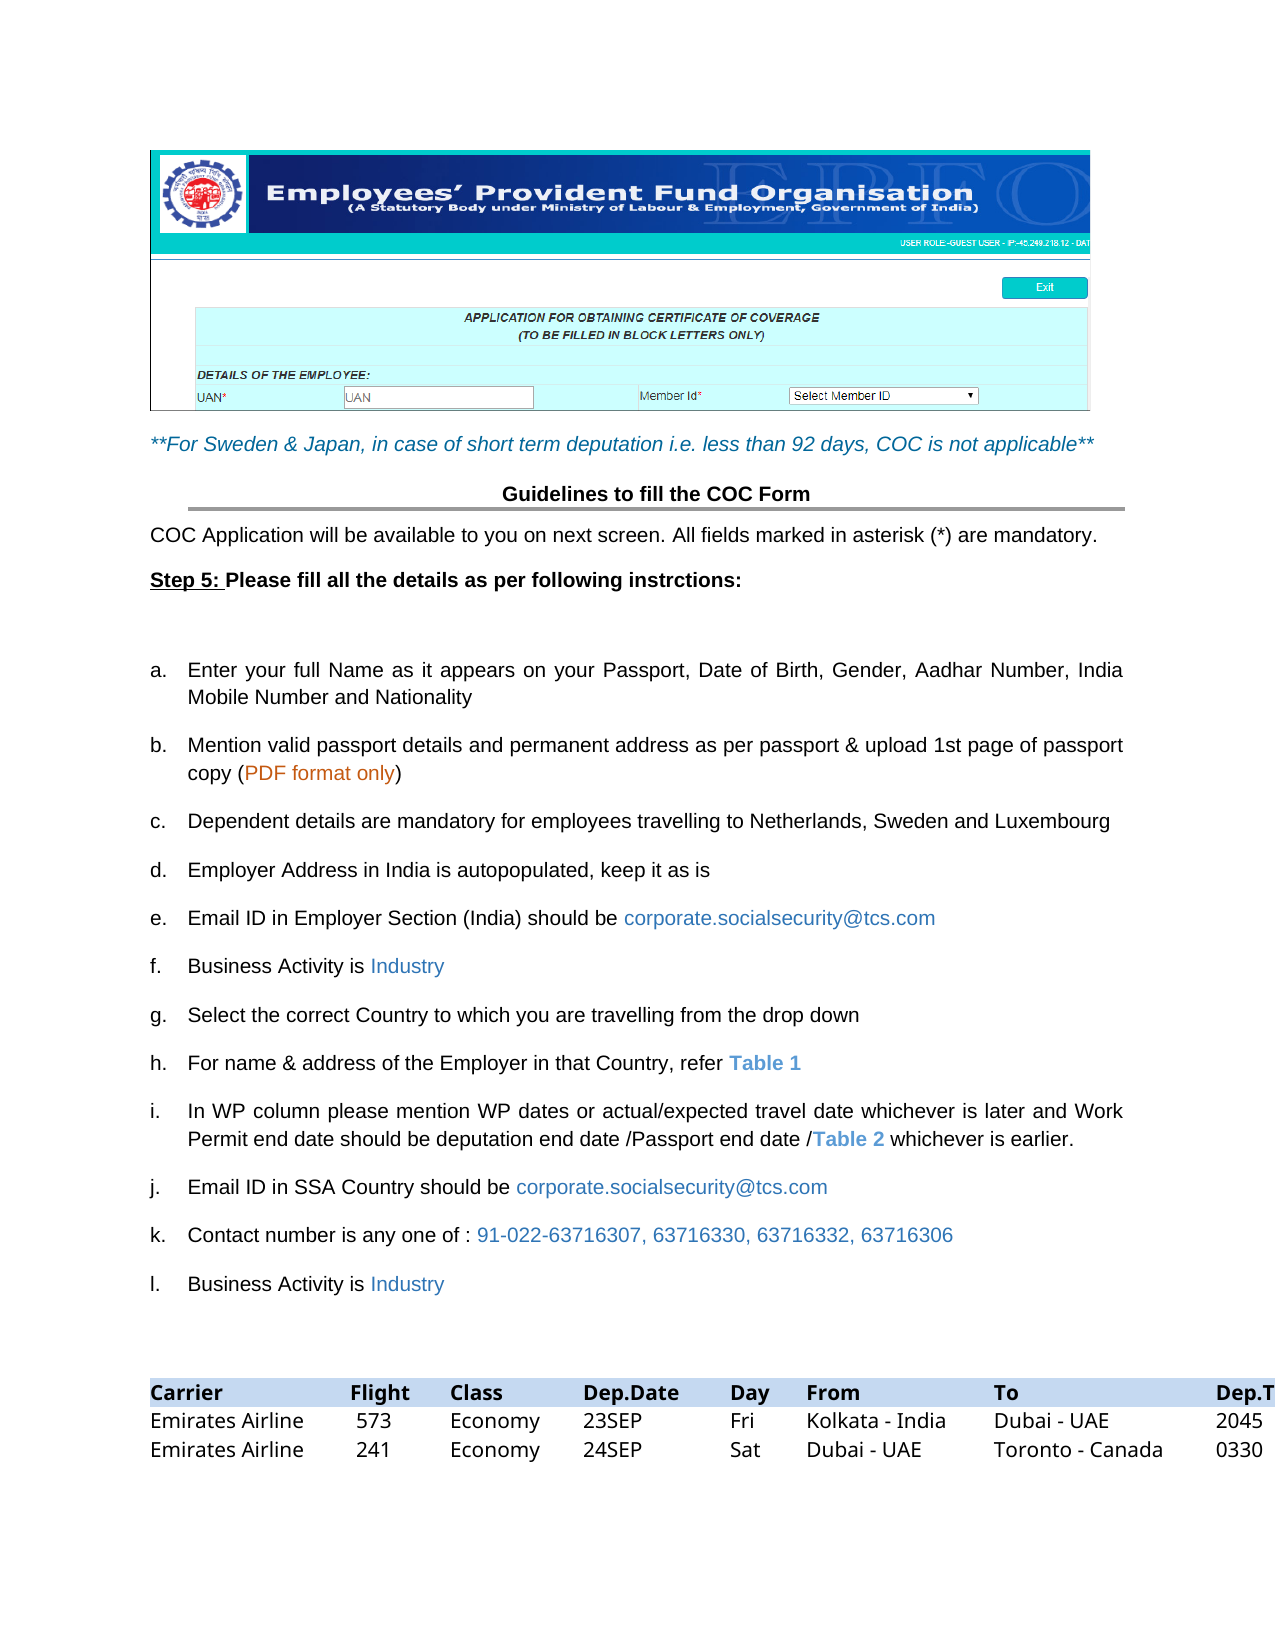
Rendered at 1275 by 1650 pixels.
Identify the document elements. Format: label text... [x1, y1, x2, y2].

text Step 5: Please fill all the details as per following instrctions: [150, 568, 1125, 592]
table_cell Toronto - Canada [994, 1435, 1216, 1463]
table_cell Emirates Airline [150, 1407, 350, 1435]
list Mention valid passport details and permanent address as per passport & upload 1st page of passport copy (PDF format only) [150, 733, 1125, 785]
table_cell 23SEP [583, 1407, 730, 1435]
table_cell Dubai - UAE [806, 1435, 994, 1463]
list Business Activity is Industry [150, 954, 1125, 978]
text COC Application will be available to you on next screen. All fields marked in asterisk (*) are mandatory. [150, 523, 1125, 547]
table_cell Emirates Airline [150, 1435, 350, 1463]
text **For Sweden & Japan, in case of short term deputation i.e. less than 92 days, COC is not applicable** [150, 431, 1125, 455]
table_header Flight [350, 1378, 450, 1407]
table_header Day [730, 1378, 806, 1407]
table_header From [806, 1378, 994, 1407]
list Email ID in SSA Country should be corporate.socialsecurity@tcs.com [150, 1175, 1125, 1199]
table_cell Kolkata - India [806, 1407, 994, 1435]
table_cell 0330 [1216, 1435, 1275, 1463]
table_cell 573 [350, 1407, 450, 1435]
table_cell Fri [730, 1407, 806, 1435]
picture [150, 150, 1091, 411]
table_cell Dubai - UAE [994, 1407, 1216, 1435]
table_cell Economy [450, 1407, 583, 1435]
list Contact number is any one of : 91-022-63716307, 63716330, 63716332, 63716306 [150, 1223, 1125, 1247]
table_header Class [450, 1378, 583, 1407]
subtitle Guidelines to fill the COC Form [187, 480, 1125, 511]
table_header Carrier [150, 1378, 350, 1407]
list Email ID in Employer Section (India) should be corporate.socialsecurity@tcs.com [150, 906, 1125, 930]
list Select the correct Country to which you are travelling from the drop down [150, 1002, 1125, 1026]
list Enter your full Name as it appears on your Passport, Date of Birth, Gender, Aadhar Number, India Mobile Number and Nationality [150, 657, 1125, 709]
list In WP column please mention WP dates or actual/expected travel date whichever is later and Work Permit end date should be deputation end date /Passport end date /Table 2 whichever is earlier. [150, 1099, 1125, 1151]
list Employer Address in India is autopopulated, keep it as is [150, 857, 1125, 881]
table_cell 241 [350, 1435, 450, 1463]
table_header Dep.Time [1216, 1378, 1275, 1407]
table_cell Economy [450, 1435, 583, 1463]
table_cell Sat [730, 1435, 806, 1463]
table_header Dep.Date [583, 1378, 730, 1407]
list Dependent details are mandatory for employees travelling to Netherlands, Sweden and Luxembourg [150, 809, 1125, 833]
list For name & address of the Employer in that Country, refer Table 1 [150, 1051, 1125, 1075]
table_header To [994, 1378, 1216, 1407]
table_cell 24SEP [583, 1435, 730, 1463]
table_cell 2045 [1216, 1407, 1275, 1435]
list Business Activity is Industry [150, 1272, 1125, 1296]
